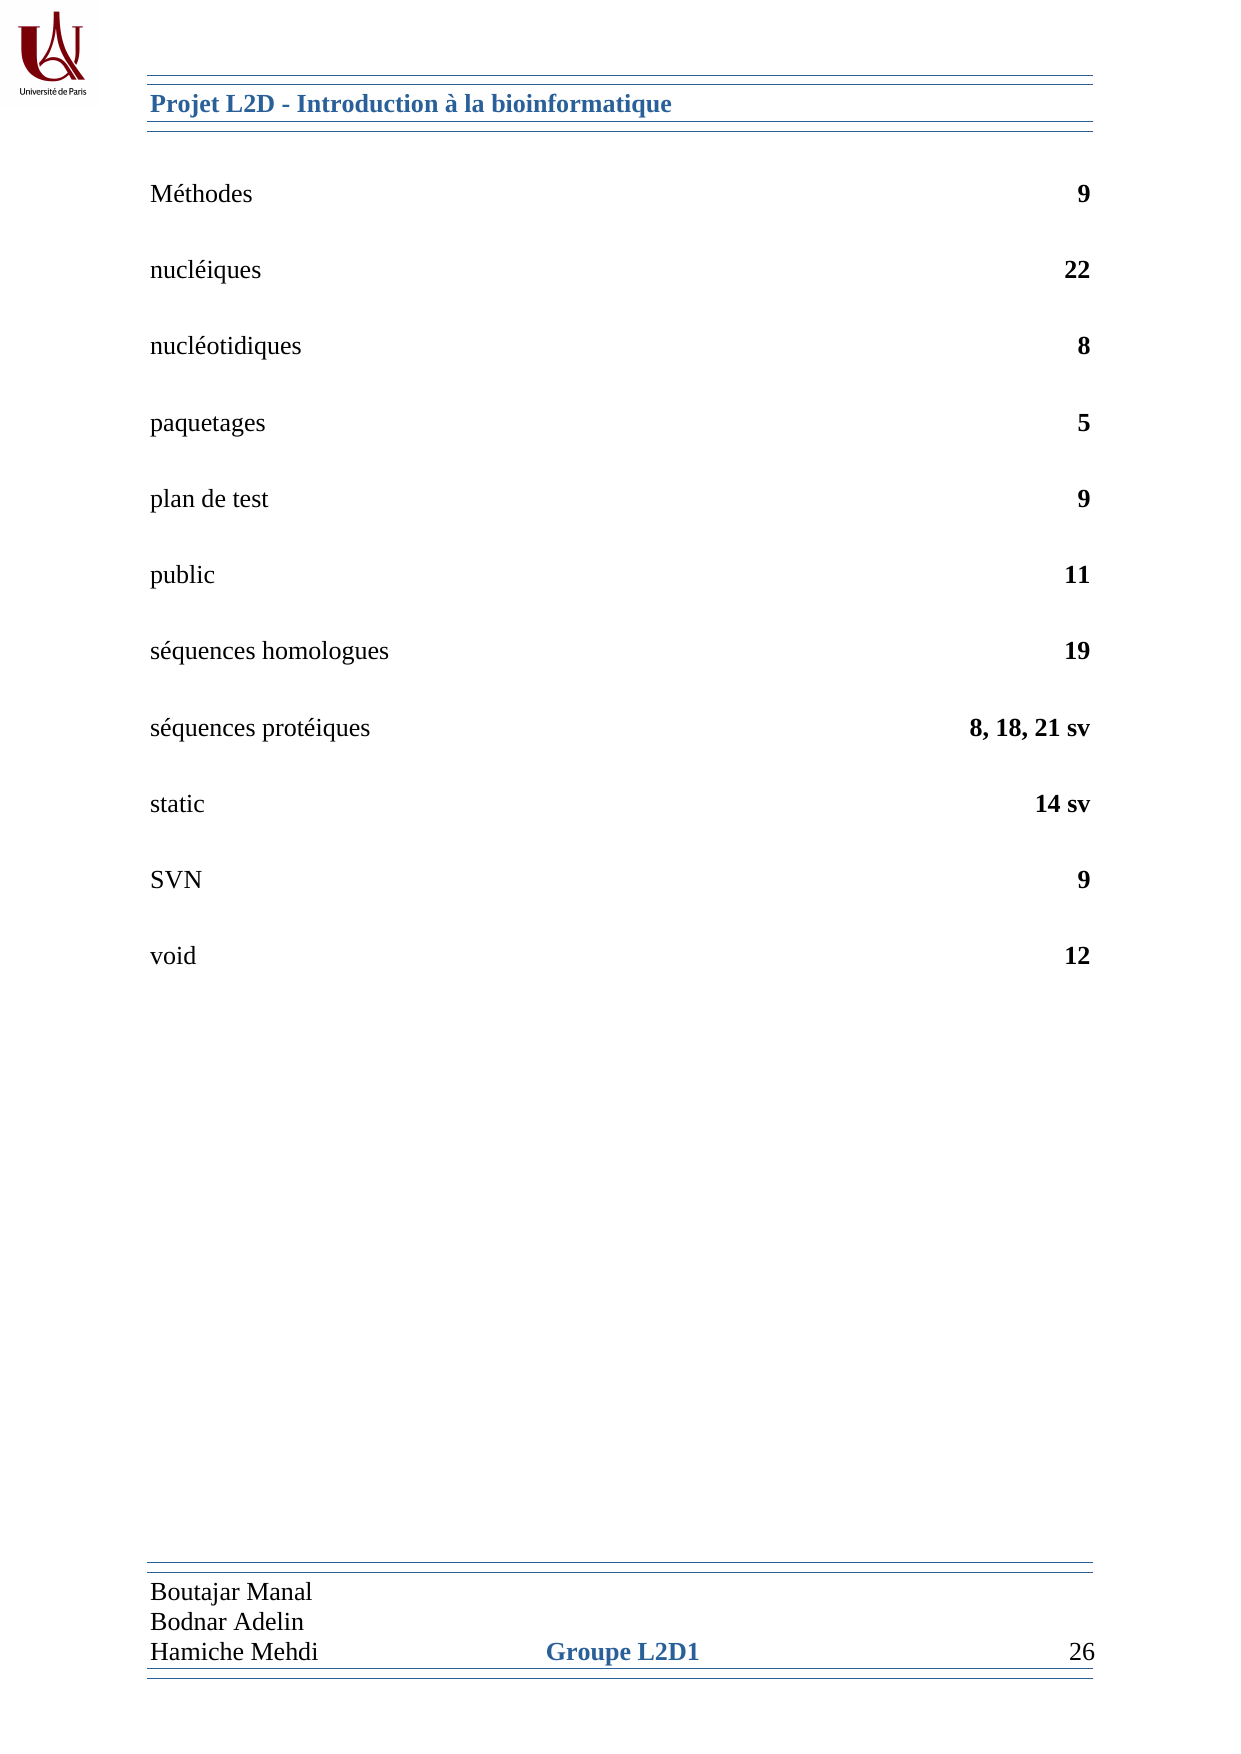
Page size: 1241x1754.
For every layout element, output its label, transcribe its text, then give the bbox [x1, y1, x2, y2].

text nucléiques 22 [150, 254, 1090, 284]
text séquences protéiques 8, 18, 21 sv [150, 712, 1090, 742]
text SVN 9 [150, 864, 1090, 894]
text séquences homologues 19 [150, 635, 1090, 665]
text public 11 [150, 559, 1090, 589]
text Méthodes 9 [150, 178, 1090, 208]
picture [0, 0, 101, 107]
text plan de test 9 [150, 483, 1090, 513]
text static 14 sv [150, 788, 1090, 818]
text nucléotidiques 8 [150, 330, 1090, 360]
text void 12 [150, 940, 1090, 970]
text paquetages 5 [150, 407, 1090, 437]
